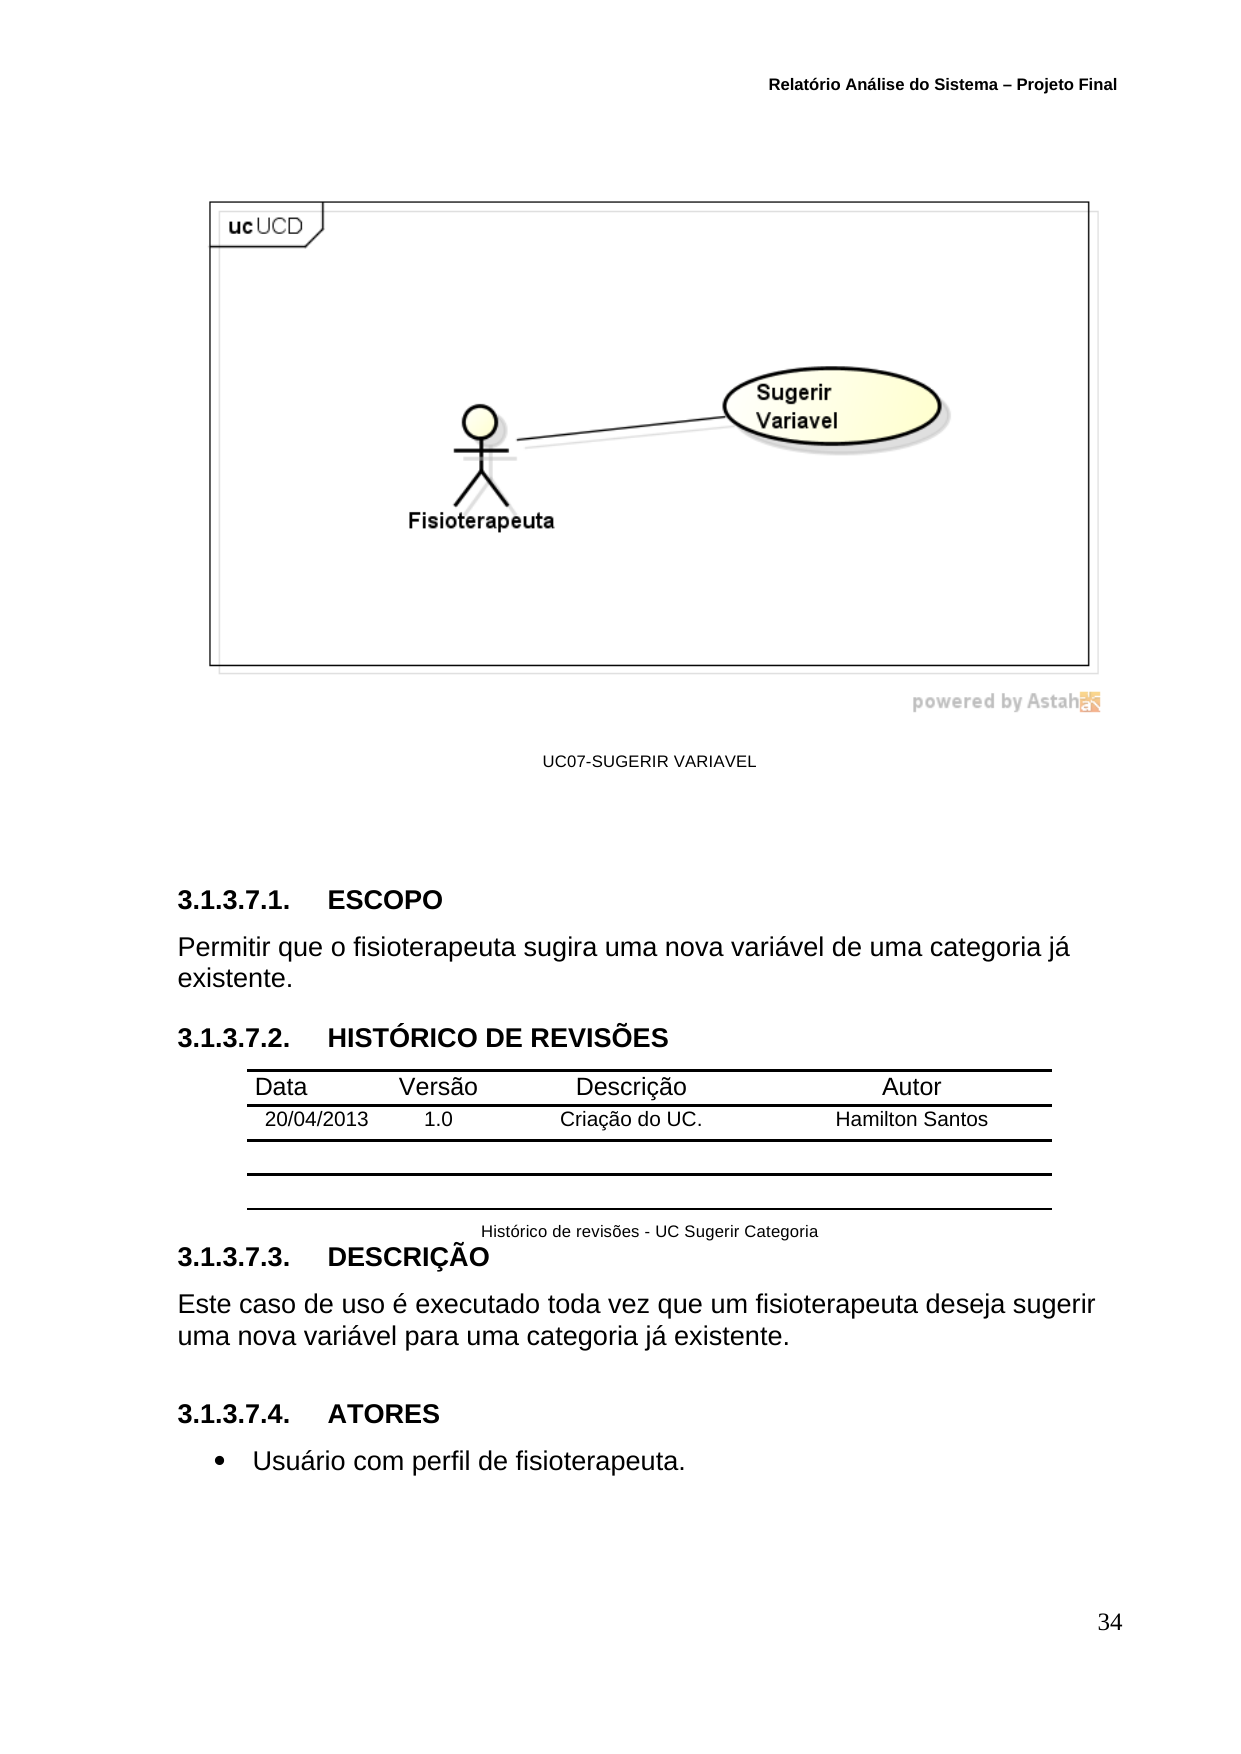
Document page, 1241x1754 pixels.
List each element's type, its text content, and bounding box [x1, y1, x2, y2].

text UC07-SUGERIR VARIAVEL [177, 751, 1122, 771]
table_cell [491, 1176, 771, 1208]
table_cell [771, 1176, 1052, 1208]
subtitle atores [177, 1398, 1122, 1429]
table_cell [386, 1176, 491, 1208]
table_cell [247, 1142, 386, 1173]
text Este caso de uso é executado toda vez que um fisioterapeuta deseja sugerir uma nova variável para uma categoria já existente. [177, 1288, 1122, 1351]
subtitle escopo [177, 884, 1122, 915]
table_cell Criação do UC. [491, 1107, 771, 1138]
list Usuário com perfil de fisioterapeuta. [215, 1444, 1122, 1476]
table_cell [247, 1176, 386, 1208]
table_header Autor [771, 1072, 1052, 1104]
table_cell [771, 1142, 1052, 1173]
table_cell Hamilton Santos [771, 1107, 1052, 1138]
table_cell 1.0 [386, 1107, 491, 1138]
table_cell [491, 1142, 771, 1173]
picture [192, 184, 1107, 719]
table_header Descrição [491, 1072, 771, 1104]
text Histórico de revisões - UC Sugerir Categoria [177, 1222, 1122, 1241]
subtitle histórico de revisões [177, 1022, 1122, 1053]
subtitle descrição [177, 1241, 1122, 1273]
table_cell [386, 1142, 491, 1173]
text Permitir que o fisioterapeuta sugira uma nova variável de uma categoria já existente. [177, 931, 1122, 993]
table_cell 20/04/2013 [247, 1107, 386, 1138]
table_header Versão [386, 1072, 491, 1104]
table_header Data [247, 1072, 386, 1104]
